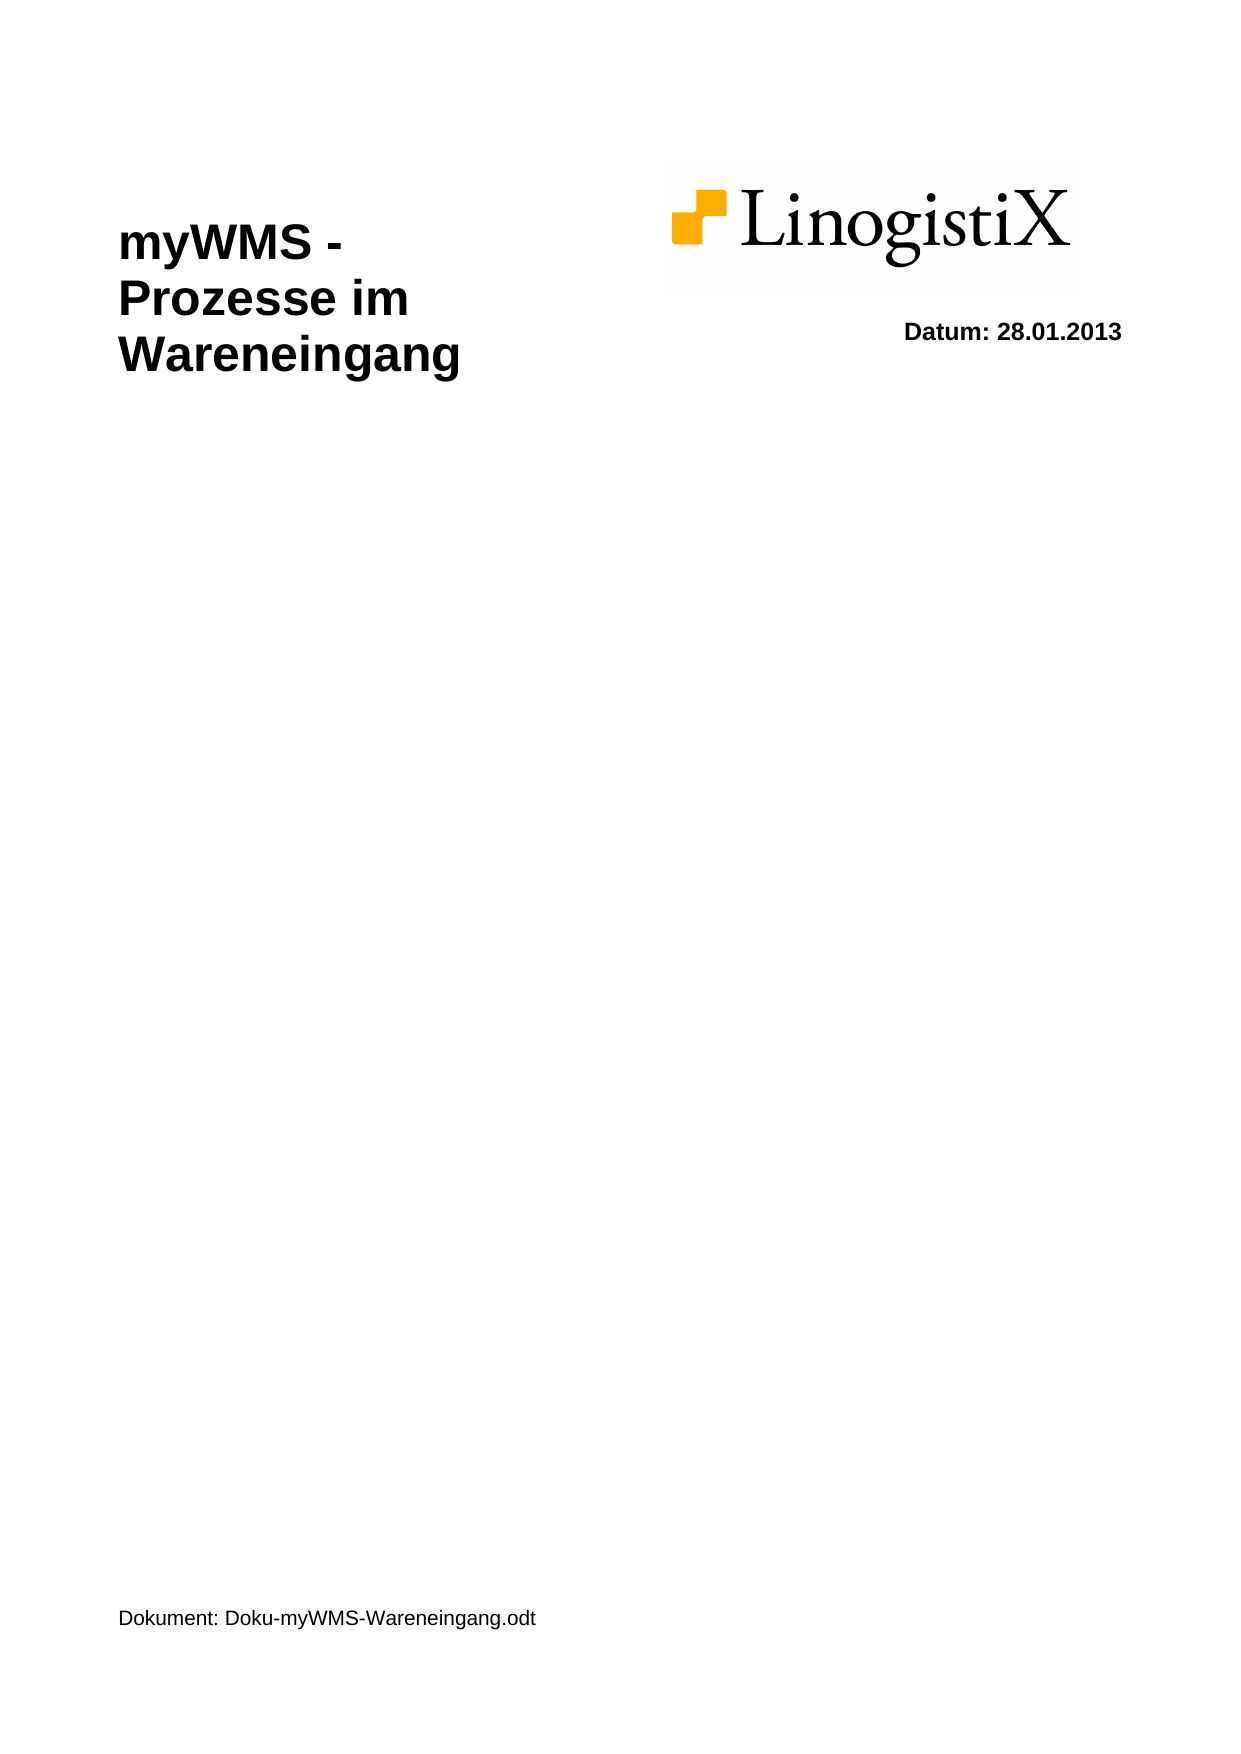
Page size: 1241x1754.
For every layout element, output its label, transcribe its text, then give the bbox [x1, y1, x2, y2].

table_cell [118, 606, 620, 750]
table_cell [118, 410, 620, 606]
table_cell [620, 606, 1122, 750]
table_header myWMS - Prozesse im Wareneingang [118, 159, 620, 410]
table_header Datum: 28.01.2013 [620, 159, 1122, 410]
table_cell [620, 410, 1122, 606]
picture [660, 158, 1082, 299]
